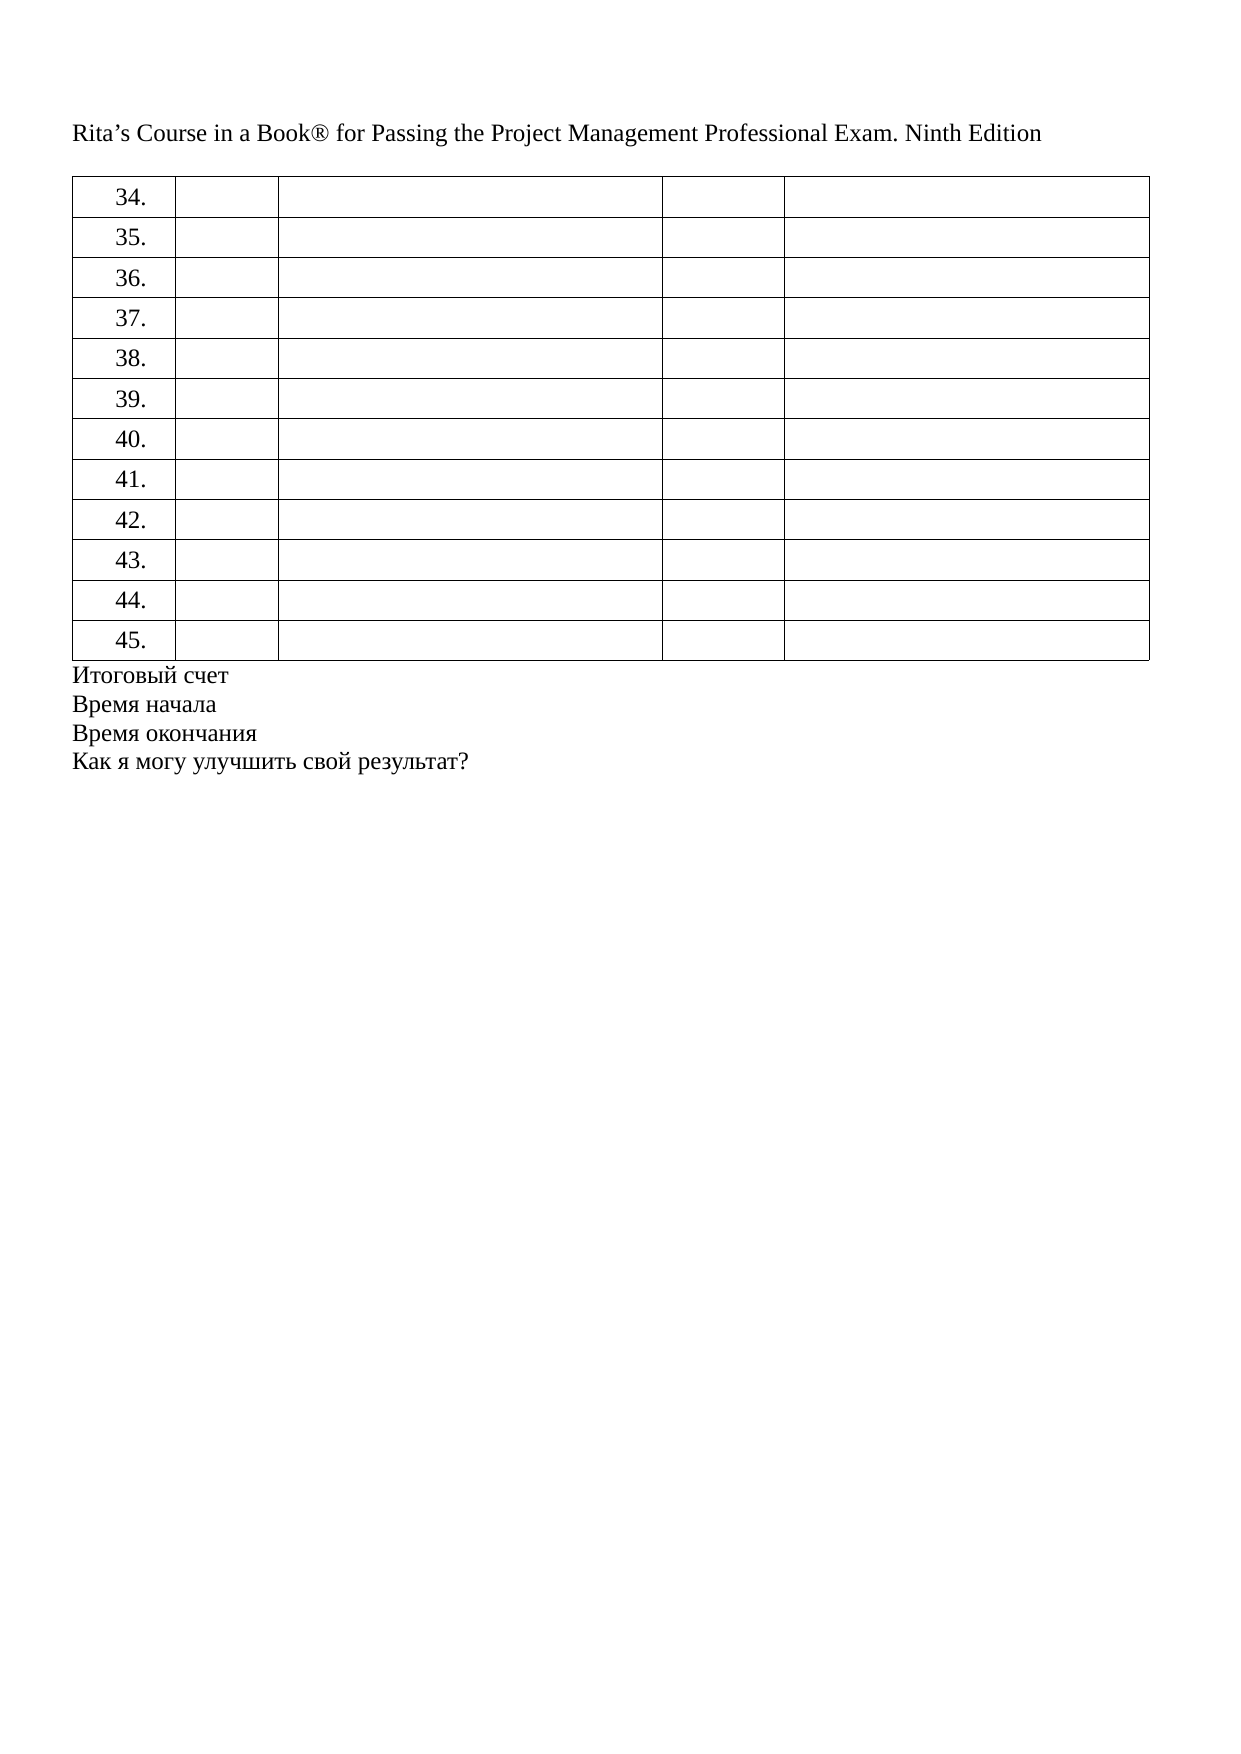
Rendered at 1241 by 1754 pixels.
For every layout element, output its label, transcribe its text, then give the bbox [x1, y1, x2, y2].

table_cell [663, 379, 784, 418]
table_cell [785, 339, 1149, 378]
table_cell [785, 581, 1149, 620]
table_cell [279, 621, 662, 660]
table_cell [73, 581, 175, 620]
table_cell [663, 581, 784, 620]
table_cell [73, 379, 175, 418]
table_cell [73, 339, 175, 378]
table_cell [785, 298, 1149, 338]
table_cell [73, 500, 175, 539]
text Как я могу улучшить свой результат? [72, 746, 1149, 775]
table_cell [176, 581, 278, 620]
table_cell [279, 177, 662, 217]
table_cell [73, 419, 175, 458]
text Время начала [72, 689, 1149, 718]
table_cell [663, 298, 784, 338]
table_cell [176, 339, 278, 378]
table_cell [73, 258, 175, 297]
table_cell [279, 379, 662, 418]
table_cell [663, 419, 784, 458]
text Время окончания [72, 718, 1149, 746]
table_cell [663, 460, 784, 499]
table_cell [785, 500, 1149, 539]
table_cell [279, 419, 662, 458]
table_cell [176, 177, 278, 217]
table_cell [663, 258, 784, 297]
table_cell [663, 500, 784, 539]
table_cell [176, 500, 278, 539]
table_cell [73, 177, 175, 217]
table_cell [785, 177, 1149, 217]
table_cell [176, 379, 278, 418]
table_cell [785, 419, 1149, 458]
text Итоговый счет [72, 661, 1149, 689]
table_cell [176, 298, 278, 338]
table_cell [73, 218, 175, 257]
table_cell [663, 177, 784, 217]
table_cell [176, 540, 278, 579]
table_cell [785, 540, 1149, 579]
table_cell [663, 339, 784, 378]
table_cell [279, 581, 662, 620]
table_cell [279, 218, 662, 257]
table_cell [279, 500, 662, 539]
table_cell [176, 218, 278, 257]
table_cell [663, 540, 784, 579]
table_cell [279, 258, 662, 297]
table_cell [279, 460, 662, 499]
table_cell [176, 460, 278, 499]
table_cell [785, 218, 1149, 257]
table_cell [663, 218, 784, 257]
table_cell [176, 419, 278, 458]
table_cell [785, 460, 1149, 499]
table_cell [73, 540, 175, 579]
table_cell [176, 621, 278, 660]
table_cell [279, 540, 662, 579]
table_cell [663, 621, 784, 660]
table_cell [176, 258, 278, 297]
table_cell [279, 298, 662, 338]
table_cell [73, 621, 175, 660]
table_cell [279, 339, 662, 378]
table_cell [785, 621, 1149, 660]
table_cell [73, 460, 175, 499]
table_cell [785, 258, 1149, 297]
table_cell [785, 379, 1149, 418]
table_cell [73, 298, 175, 338]
